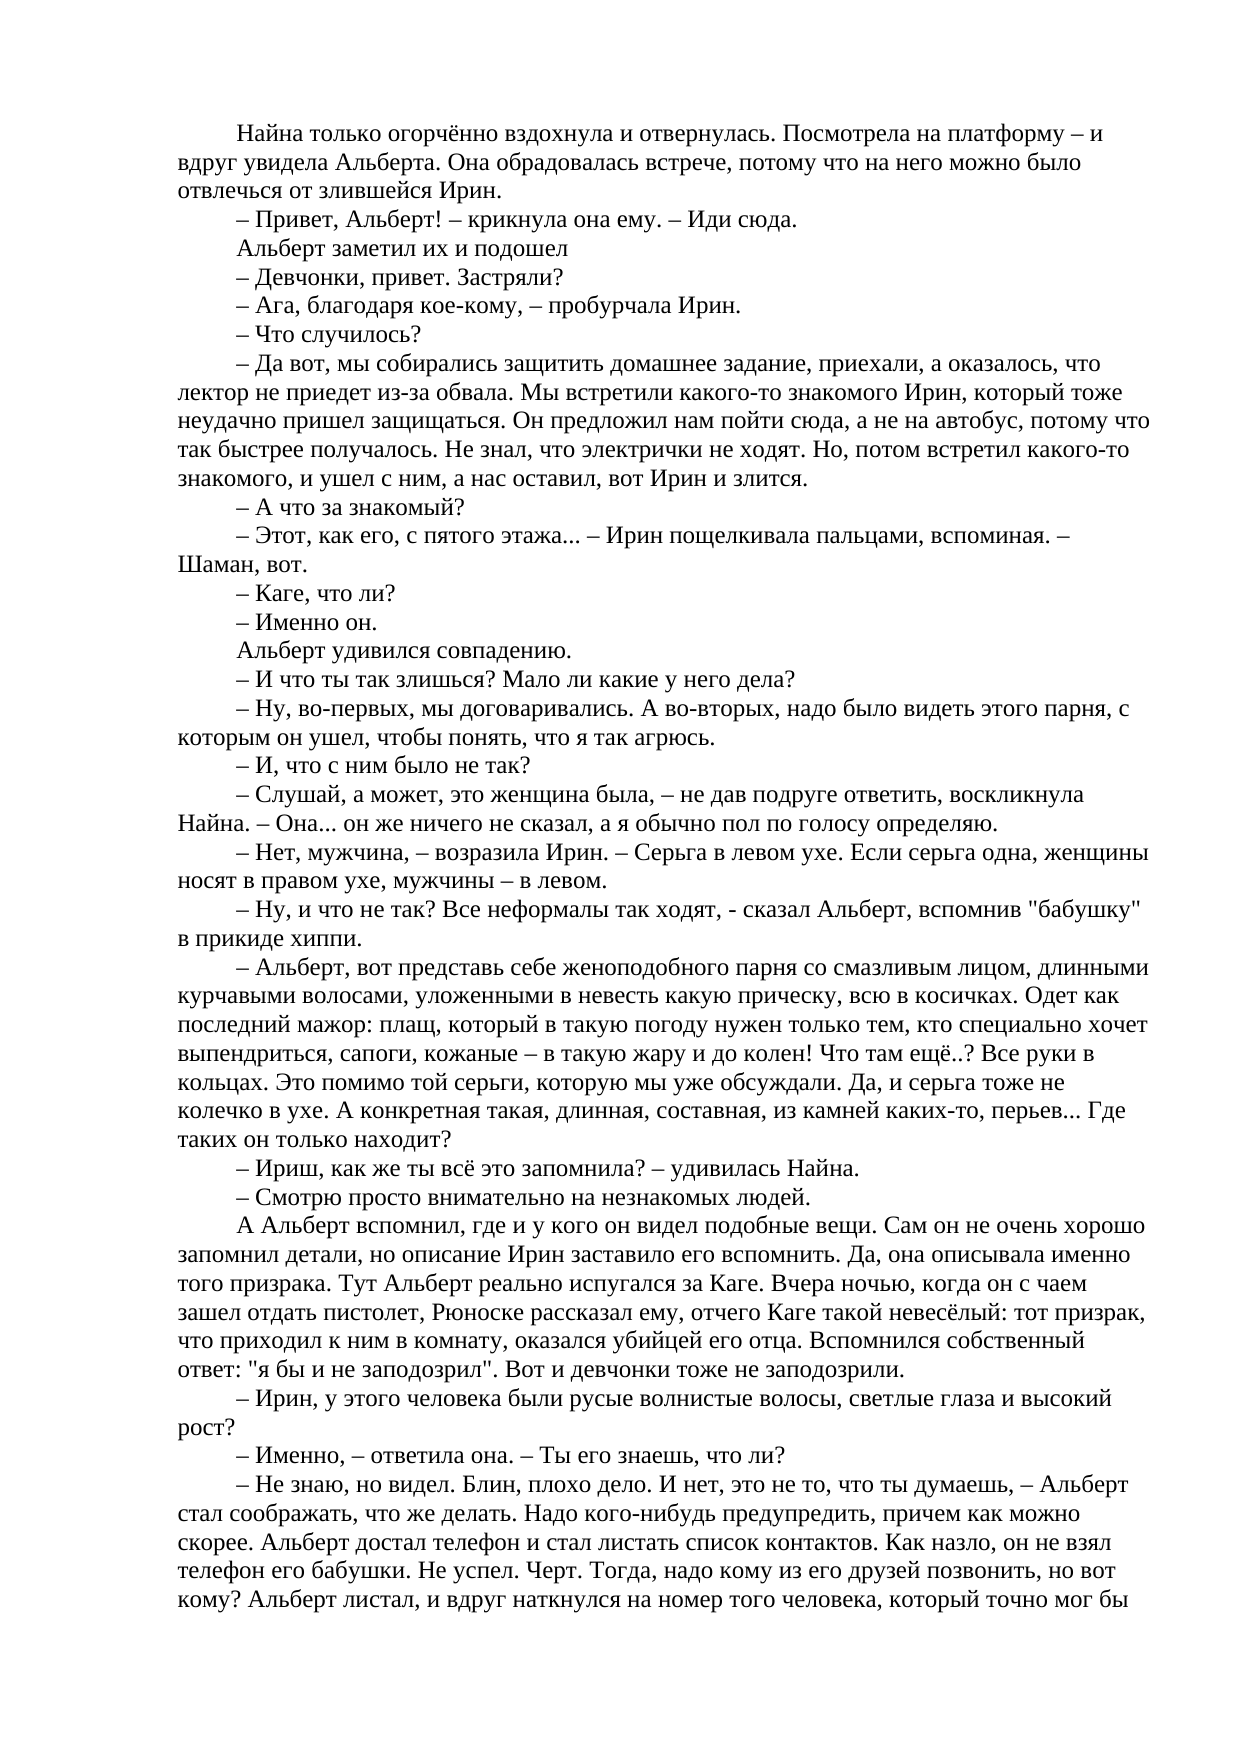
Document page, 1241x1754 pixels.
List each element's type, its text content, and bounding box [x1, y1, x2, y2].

text – Именно он. [177, 607, 1152, 636]
text – Альберт, вот представь себе женоподобного парня со смазливым лицом, длинными курчавыми волосами, уложенными в невесть какую прическу, всю в косичках. Одет как последний мажор: плащ, который в такую погоду нужен только тем, кто специально хочет выпендриться, сапоги, кожаные – в такую жару и до колен! Что там ещё..? Все руки в кольцах. Это помимо той серьги, которую мы уже обсуждали. Да, и серьга тоже не колечко в ухе. А конкретная такая, длинная, составная, из камней каких-то, перьев... Где таких он только находит? [177, 952, 1152, 1153]
text – Да вот, мы собирались защитить домашнее задание, приехали, а оказалось, что лектор не приедет из-за обвала. Мы встретили какого-то знакомого Ирин, который тоже неудачно пришел защищаться. Он предложил нам пойти сюда, а не на автобус, потому что так быстрее получалось. Не знал, что электрички не ходят. Но, потом встретил какого-то знакомого, и ушел с ним, а нас оставил, вот Ирин и злится. [177, 348, 1152, 492]
text – И что ты так злишься? Мало ли какие у него дела? [177, 664, 1152, 693]
text – Не знаю, но видел. Блин, плохо дело. И нет, это не то, что ты думаешь, – Альберт стал соображать, что же делать. Надо кого-нибудь предупредить, причем как можно скорее. Альберт достал телефон и стал листать список контактов. Как назло, он не взял телефон его бабушки. Не успел. Черт. Тогда, надо кому из его друзей позвонить, но вот кому? Альберт листал, и вдруг наткнулся на номер того человека, который точно мог бы [177, 1469, 1152, 1613]
text – А что за знакомый? [177, 492, 1152, 521]
text – Что случилось? [177, 319, 1152, 348]
text Альберт удивился совпадению. [177, 636, 1152, 664]
text – Каге, что ли? [177, 578, 1152, 607]
text – Этот, как его, с пятого этажа... – Ирин пощелкивала пальцами, вспоминая. – Шаман, вот. [177, 521, 1152, 578]
text – Ну, во-первых, мы договаривались. А во-вторых, надо было видеть этого парня, с которым он ушел, чтобы понять, что я так агрюсь. [177, 693, 1152, 751]
text – Смотрю просто внимательно на незнакомых людей. [177, 1182, 1152, 1211]
text – Ирин, у этого человека были русые волнистые волосы, светлые глаза и высокий рост? [177, 1383, 1152, 1441]
text – И, что с ним было не так? [177, 751, 1152, 779]
text – Ну, и что не так? Все неформалы так ходят, - сказал Альберт, вспомнив "бабушку" в прикиде хиппи. [177, 894, 1152, 952]
text – Нет, мужчина, – возразила Ирин. – Серьга в левом ухе. Если серьга одна, женщины носят в правом ухе, мужчины – в левом. [177, 837, 1152, 894]
text – Слушай, а может, это женщина была, – не дав подруге ответить, воскликнула Найна. – Она... он же ничего не сказал, а я обычно пол по голосу определяю. [177, 779, 1152, 837]
text – Ириш, как же ты всё это запомнила? – удивилась Найна. [177, 1153, 1152, 1182]
text А Альберт вспомнил, где и у кого он видел подобные вещи. Сам он не очень хорошо запомнил детали, но описание Ирин заставило его вспомнить. Да, она описывала именно того призрака. Тут Альберт реально испугался за Каге. Вчера ночью, когда он с чаем зашел отдать пистолет, Рюноске рассказал ему, отчего Каге такой невесёлый: тот призрак, что приходил к ним в комнату, оказался убийцей его отца. Вспомнился собственный ответ: "я бы и не заподозрил". Вот и девчонки тоже не заподозрили. [177, 1211, 1152, 1383]
text – Девчонки, привет. Застряли? [177, 262, 1152, 291]
text – Ага, благодаря кое-кому, – пробурчала Ирин. [177, 291, 1152, 319]
text Найна только огорчённо вздохнула и отвернулась. Посмотрела на платформу – и вдруг увидела Альберта. Она обрадовалась встрече, потому что на него можно было отвлечься от злившейся Ирин. [177, 118, 1152, 204]
text Альберт заметил их и подошел [177, 233, 1152, 262]
text – Именно, – ответила она. – Ты его знаешь, что ли? [177, 1441, 1152, 1469]
text – Привет, Альберт! – крикнула она ему. – Иди сюда. [177, 204, 1152, 233]
